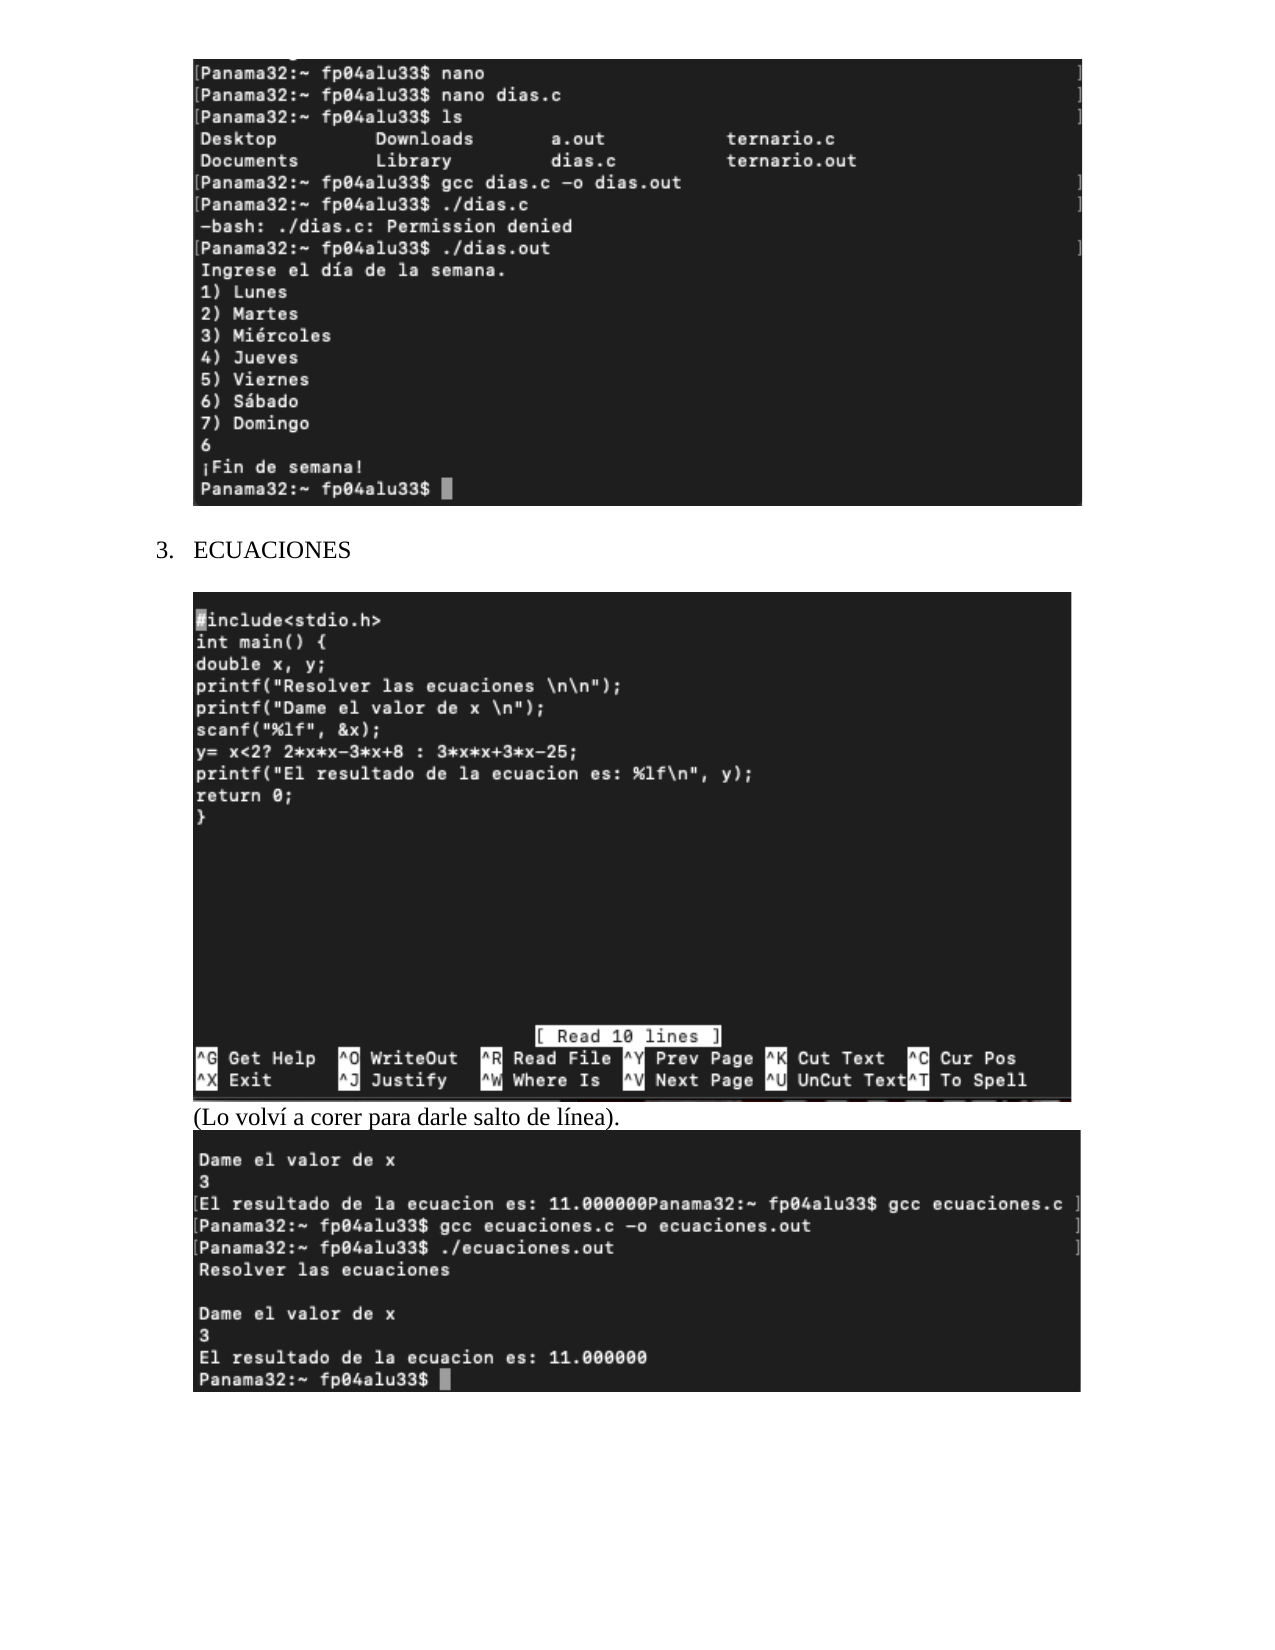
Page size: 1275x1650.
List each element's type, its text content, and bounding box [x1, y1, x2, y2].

list ECUACIONES [156, 535, 1205, 563]
list (Lo volví a corer para darle salto de línea). [193, 1102, 1205, 1130]
